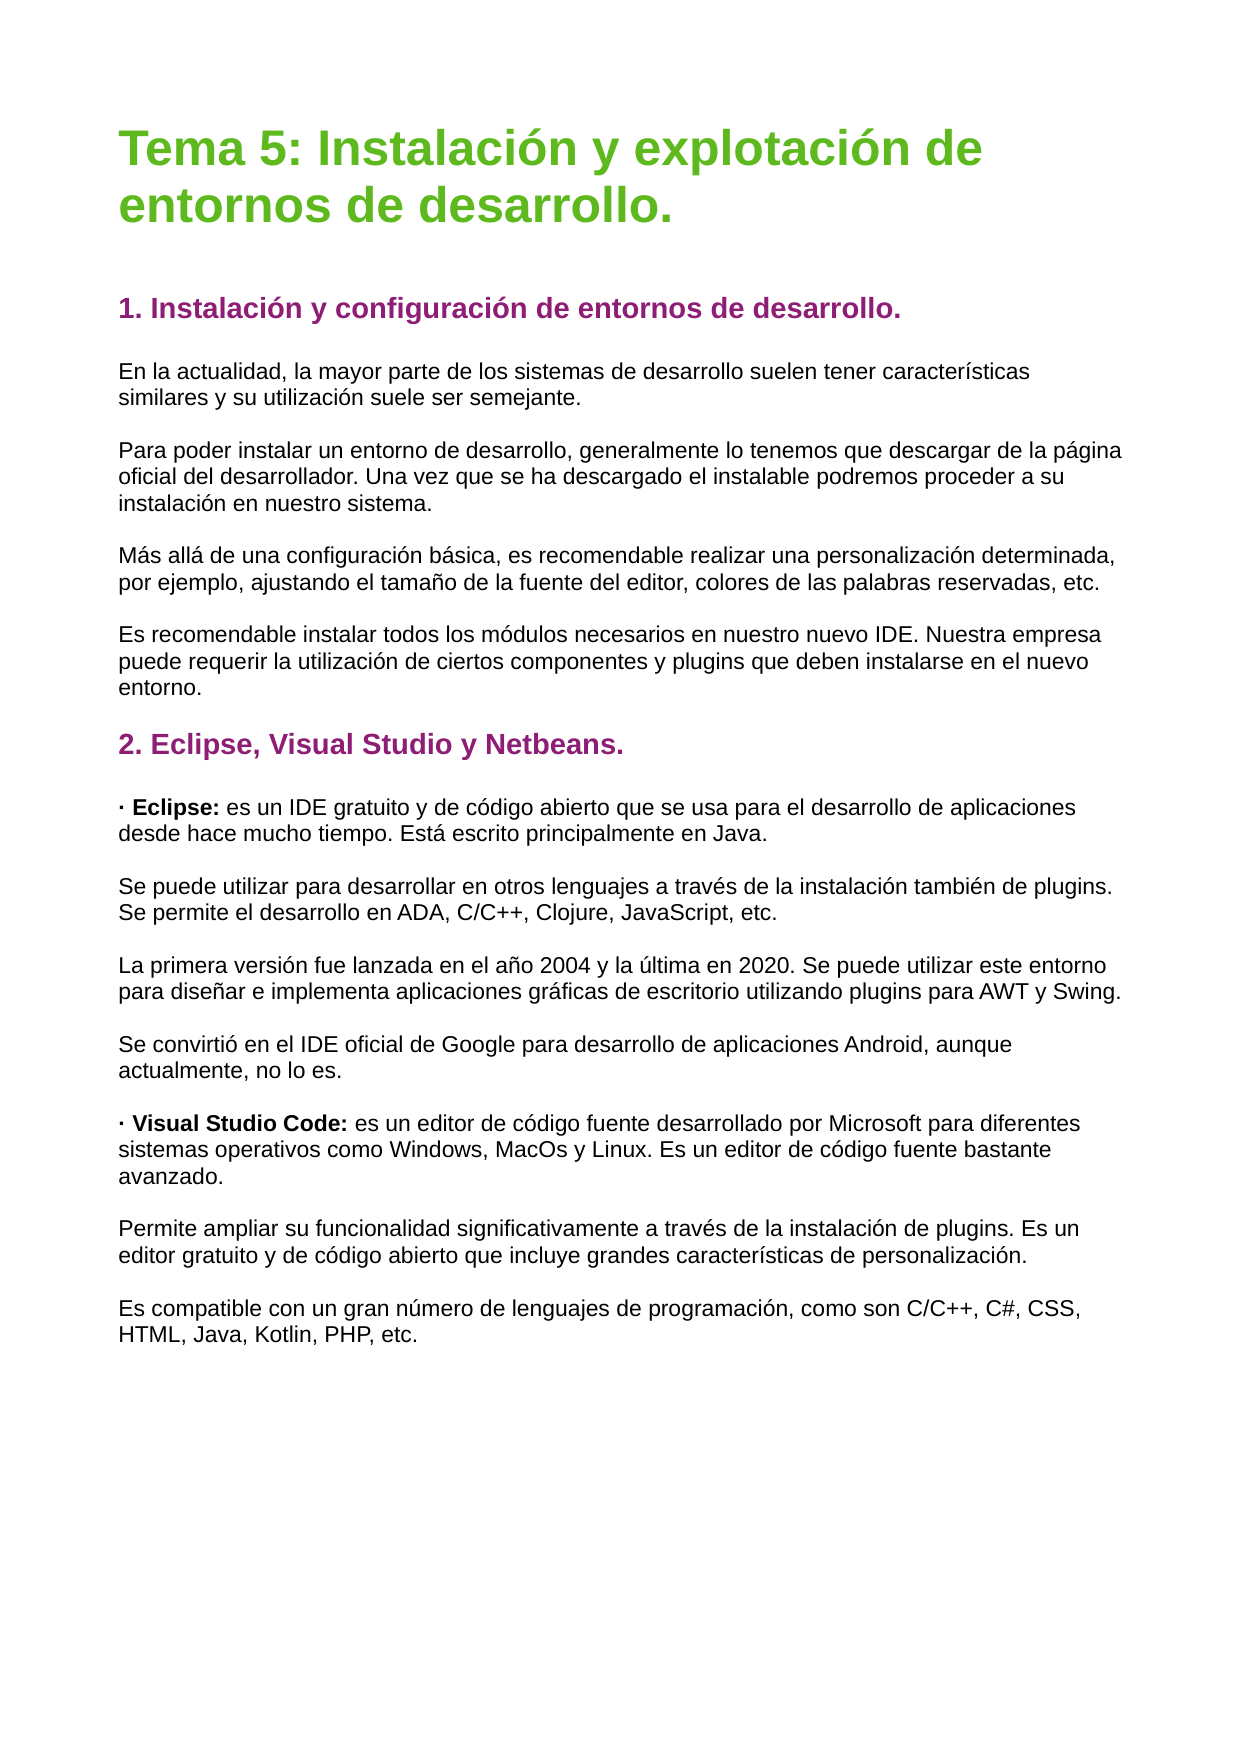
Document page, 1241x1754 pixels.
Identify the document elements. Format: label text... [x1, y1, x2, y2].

text Más allá de una configuración básica, es recomendable realizar una personalización determinada, por ejemplo, ajustando el tamaño de la fuente del editor, colores de las palabras reservadas, etc. [118, 542, 1122, 595]
text Permite ampliar su funcionalidad significativamente a través de la instalación de plugins. Es un editor gratuito y de código abierto que incluye grandes características de personalización. [118, 1215, 1122, 1268]
text Se convirtió en el IDE oficial de Google para desarrollo de aplicaciones Android, aunque actualmente, no lo es. [118, 1031, 1122, 1084]
text · Visual Studio Code: es un editor de código fuente desarrollado por Microsoft para diferentes sistemas operativos como Windows, MacOs y Linux. Es un editor de código fuente bastante avanzado. [118, 1110, 1122, 1189]
text Se permite el desarrollo en ADA, C/C++, Clojure, JavaScript, etc. [118, 899, 1122, 926]
text Es recomendable instalar todos los módulos necesarios en nuestro nuevo IDE. Nuestra empresa puede requerir la utilización de ciertos componentes y plugins que deben instalarse en el nuevo entorno. [118, 621, 1122, 700]
text · Eclipse: es un IDE gratuito y de código abierto que se usa para el desarrollo de aplicaciones desde hace mucho tiempo. Está escrito principalmente en Java. [118, 794, 1122, 846]
text Es compatible con un gran número de lenguajes de programación, como son C/C++, C#, CSS, HTML, Java, Kotlin, PHP, etc. [118, 1294, 1122, 1347]
text Para poder instalar un entorno de desarrollo, generalmente lo tenemos que descargar de la página oficial del desarrollador. Una vez que se ha descargado el instalable podremos proceder a su instalación en nuestro sistema. [118, 437, 1122, 516]
text 1. Instalación y configuración de entornos de desarrollo. [118, 291, 1122, 324]
text La primera versión fue lanzada en el año 2004 y la última en 2020. Se puede utilizar este entorno para diseñar e implementa aplicaciones gráficas de escritorio utilizando plugins para AWT y Swing. [118, 952, 1122, 1004]
text 2. Eclipse, Visual Studio y Netbeans. [118, 727, 1122, 760]
text Tema 5: Instalación y explotación de entornos de desarrollo. [118, 118, 1122, 233]
text En la actualidad, la mayor parte de los sistemas de desarrollo suelen tener características similares y su utilización suele ser semejante. [118, 358, 1122, 410]
text Se puede utilizar para desarrollar en otros lenguajes a través de la instalación también de plugins. [118, 873, 1122, 899]
